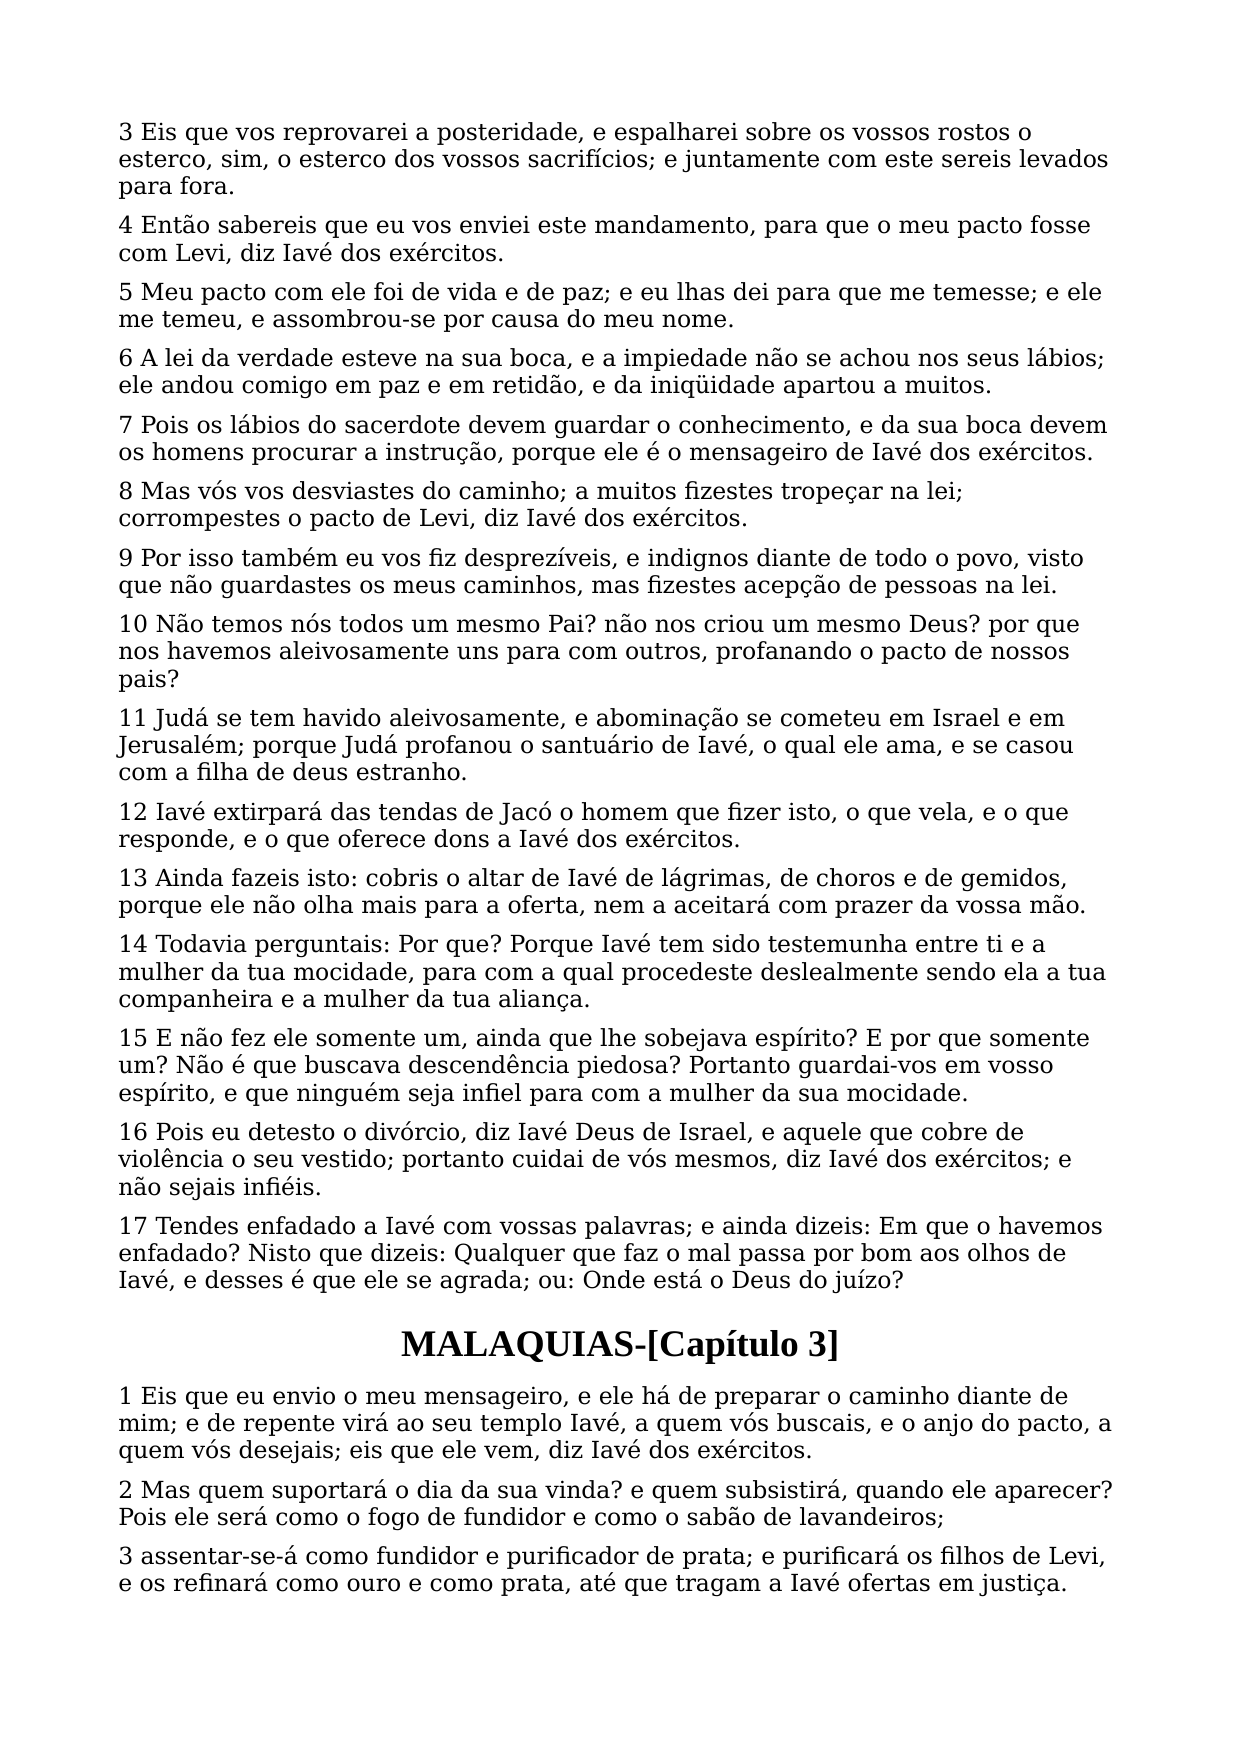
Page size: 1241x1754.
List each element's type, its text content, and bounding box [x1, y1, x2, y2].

text 3 Eis que vos reprovarei a posteridade, e espalharei sobre os vossos rostos o esterco, sim, o esterco dos vossos sacrifícios; e juntamente com este sereis levados para fora. [118, 118, 1122, 200]
text 2 Mas quem suportará o dia da sua vinda? e quem subsistirá, quando ele aparecer? Pois ele será como o fogo de fundidor e como o sabão de lavandeiros; [118, 1476, 1122, 1531]
text 12 Iavé extirpará das tendas de Jacó o homem que fizer isto, o que vela, e o que responde, e o que oferece dons a Iavé dos exércitos. [118, 798, 1122, 853]
subtitle MALAQUIAS-[Capítulo 3] [118, 1321, 1122, 1364]
text 6 A lei da verdade esteve na sua boca, e a impiedade não se achou nos seus lábios; ele andou comigo em paz e em retidão, e da iniqüidade apartou a muitos. [118, 345, 1122, 399]
text 8 Mas vós vos desviastes do caminho; a muitos fizestes tropeçar na lei; corrompestes o pacto de Levi, diz Iavé dos exércitos. [118, 478, 1122, 532]
text 9 Por isso também eu vos fiz desprezíveis, e indignos diante de todo o povo, visto que não guardastes os meus caminhos, mas fizestes acepção de pessoas na lei. [118, 544, 1122, 599]
text 5 Meu pacto com ele foi de vida e de paz; e eu lhas dei para que me temesse; e ele me temeu, e assombrou-se por causa do meu nome. [118, 278, 1122, 333]
text 17 Tendes enfadado a Iavé com vossas palavras; e ainda dizeis: Em que o havemos enfadado? Nisto que dizeis: Qualquer que faz o mal passa por bom aos olhos de Iavé, e desses é que ele se agrada; ou: Onde está o Deus do juízo? [118, 1212, 1122, 1294]
text 11 Judá se tem havido aleivosamente, e abominação se cometeu em Israel e em Jerusalém; porque Judá profanou o santuário de Iavé, o qual ele ama, e se casou com a filha de deus estranho. [118, 704, 1122, 786]
text 1 Eis que eu envio o meu mensageiro, e ele há de preparar o caminho diante de mim; e de repente virá ao seu templo Iavé, a quem vós buscais, e o anjo do pacto, a quem vós desejais; eis que ele vem, diz Iavé dos exércitos. [118, 1382, 1122, 1464]
text 10 Não temos nós todos um mesmo Pai? não nos criou um mesmo Deus? por que nos havemos aleivosamente uns para com outros, profanando o pacto de nossos pais? [118, 611, 1122, 692]
text 3 assentar-se-á como fundidor e purificador de prata; e purificará os filhos de Levi, e os refinará como ouro e como prata, até que tragam a Iavé ofertas em justiça. [118, 1543, 1122, 1597]
text 7 Pois os lábios do sacerdote devem guardar o conhecimento, e da sua boca devem os homens procurar a instrução, porque ele é o mensageiro de Iavé dos exércitos. [118, 411, 1122, 466]
text 16 Pois eu detesto o divórcio, diz Iavé Deus de Israel, e aquele que cobre de violência o seu vestido; portanto cuidai de vós mesmos, diz Iavé dos exércitos; e não sejais infiéis. [118, 1118, 1122, 1200]
text 14 Todavia perguntais: Por que? Porque Iavé tem sido testemunha entre ti e a mulher da tua mocidade, para com a qual procedeste deslealmente sendo ela a tua companheira e a mulher da tua aliança. [118, 931, 1122, 1013]
text 13 Ainda fazeis isto: cobris o altar de Iavé de lágrimas, de choros e de gemidos, porque ele não olha mais para a oferta, nem a aceitará com prazer da vossa mão. [118, 864, 1122, 919]
text 4 Então sabereis que eu vos enviei este mandamento, para que o meu pacto fosse com Levi, diz Iavé dos exércitos. [118, 212, 1122, 266]
text 15 E não fez ele somente um, ainda que lhe sobejava espírito? E por que somente um? Não é que buscava descendência piedosa? Portanto guardai-vos em vosso espírito, e que ninguém seja infiel para com a mulher da sua mocidade. [118, 1025, 1122, 1107]
